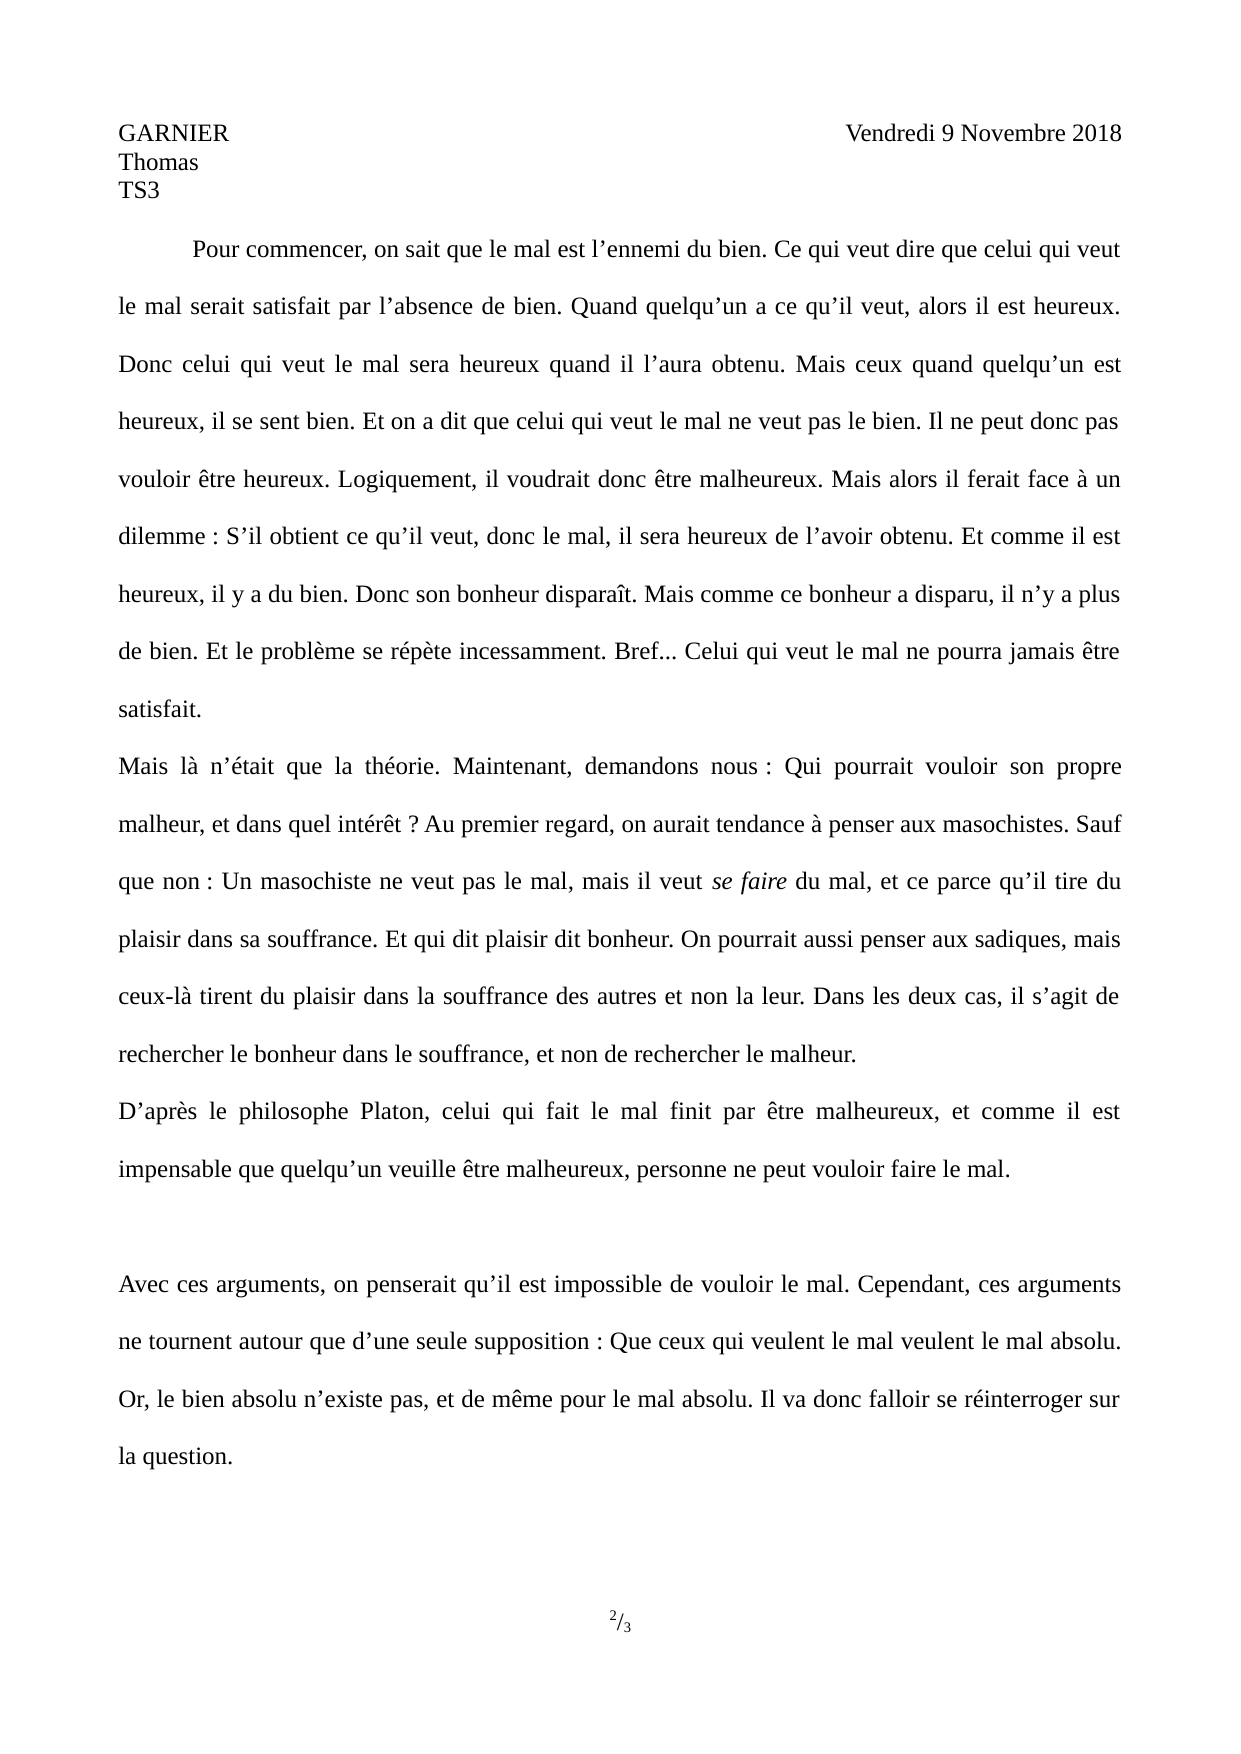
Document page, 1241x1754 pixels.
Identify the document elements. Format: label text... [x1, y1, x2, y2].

text D’après le philosophe Platon, celui qui fait le mal finit par être malheureux, et comme il est impensable que quelqu’un veuille être malheureux, personne ne peut vouloir faire le mal. [118, 1096, 1122, 1183]
text Pour commencer, on sait que le mal est l’ennemi du bien. Ce qui veut dire que celui qui veut le mal serait satisfait par l’absence de bien. Quand quelqu’un a ce qu’il veut, alors il est heureux. Donc celui qui veut le mal sera heureux quand il l’aura obtenu. Mais ceux quand quelqu’un est heureux, il se sent bien. Et on a dit que celui qui veut le mal ne veut pas le bien. Il ne peut donc pas vouloir être heureux. Logiquement, il voudrait donc être malheureux. Mais alors il ferait face à un dilemme : S’il obtient ce qu’il veut, donc le mal, il sera heureux de l’avoir obtenu. Et comme il est heureux, il y a du bien. Donc son bonheur disparaît. Mais comme ce bonheur a disparu, il n’y a plus de bien. Et le problème se répète incessamment. Bref... Celui qui veut le mal ne pourra jamais être satisfait. [118, 234, 1122, 723]
text Mais là n’était que la théorie. Maintenant, demandons nous : Qui pourrait vouloir son propre malheur, et dans quel intérêt ? Au premier regard, on aurait tendance à penser aux masochistes. Sauf que non : Un masochiste ne veut pas le mal, mais il veut se faire du mal, et ce parce qu’il tire du plaisir dans sa souffrance. Et qui dit plaisir dit bonheur. On pourrait aussi penser aux sadiques, mais ceux-là tirent du plaisir dans la souffrance des autres et non la leur. Dans les deux cas, il s’agit de rechercher le bonheur dans le souffrance, et non de rechercher le malheur. [118, 751, 1122, 1068]
text Avec ces arguments, on penserait qu’il est impossible de vouloir le mal. Cependant, ces arguments ne tournent autour que d’une seule supposition : Que ceux qui veulent le mal veulent le mal absolu. Or, le bien absolu n’existe pas, et de même pour le mal absolu. Il va donc falloir se réinterroger sur la question. [118, 1269, 1122, 1470]
